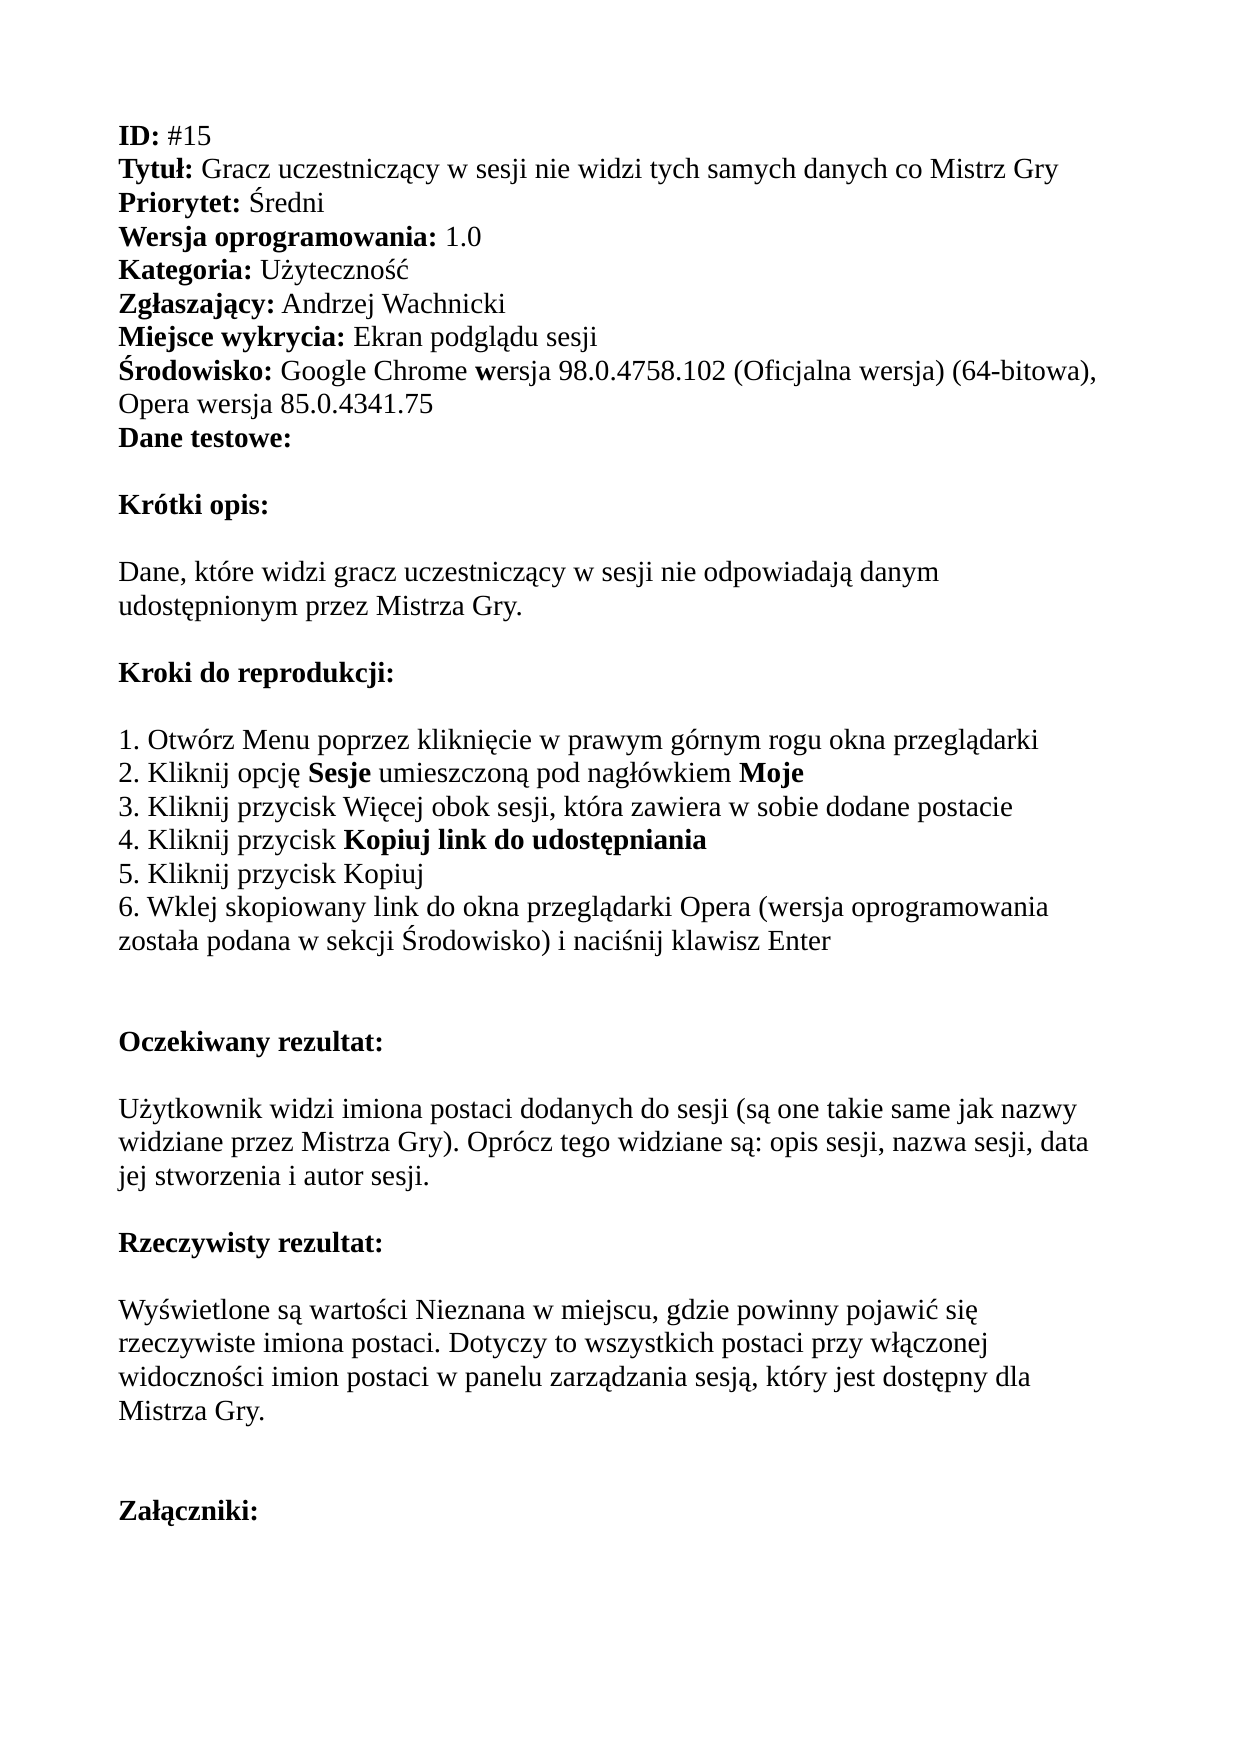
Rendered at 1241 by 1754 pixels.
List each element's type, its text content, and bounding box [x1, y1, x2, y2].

text 5. Kliknij przycisk Kopiuj [118, 856, 1122, 889]
text Krótki opis: [118, 487, 1122, 521]
text Kroki do reprodukcji: [118, 655, 1122, 688]
text Załączniki: [118, 1493, 1122, 1527]
text Kategoria: Użyteczność [118, 252, 1122, 286]
text 1. Otwórz Menu poprzez kliknięcie w prawym górnym rogu okna przeglądarki [118, 722, 1122, 755]
text Miejsce wykrycia: Ekran podglądu sesji [118, 319, 1122, 353]
text 6. Wklej skopiowany link do okna przeglądarki Opera (wersja oprogramowania została podana w sekcji Środowisko) i naciśnij klawisz Enter [118, 889, 1122, 957]
text ID: #15 [118, 118, 1122, 152]
text Wersja oprogramowania: 1.0 [118, 219, 1122, 252]
text Zgłaszający: Andrzej Wachnicki [118, 286, 1122, 319]
text Dane testowe: [118, 420, 1122, 453]
text Środowisko: Google Chrome wersja 98.0.4758.102 (Oficjalna wersja) (64-bitowa), [118, 353, 1122, 386]
text Użytkownik widzi imiona postaci dodanych do sesji (są one takie same jak nazwy widziane przez Mistrza Gry). Oprócz tego widziane są: opis sesji, nazwa sesji, data jej stworzenia i autor sesji. [118, 1091, 1122, 1191]
text 4. Kliknij przycisk Kopiuj link do udostępniania [118, 822, 1122, 856]
text Oczekiwany rezultat: [118, 1024, 1122, 1057]
text 2. Kliknij opcję Sesje umieszczoną pod nagłówkiem Moje [118, 755, 1122, 789]
text Wyświetlone są wartości Nieznana w miejscu, gdzie powinny pojawić się rzeczywiste imiona postaci. Dotyczy to wszystkich postaci przy włączonej widoczności imion postaci w panelu zarządzania sesją, który jest dostępny dla Mistrza Gry. [118, 1292, 1122, 1426]
text Priorytet: Średni [118, 185, 1122, 219]
text Rzeczywisty rezultat: [118, 1225, 1122, 1258]
text Dane, które widzi gracz uczestniczący w sesji nie odpowiadają danym udostępnionym przez Mistrza Gry. [118, 554, 1122, 621]
text Opera wersja 85.0.4341.75 [118, 386, 1122, 420]
text Tytuł: Gracz uczestniczący w sesji nie widzi tych samych danych co Mistrz Gry [118, 152, 1122, 185]
text 3. Kliknij przycisk Więcej obok sesji, która zawiera w sobie dodane postacie [118, 789, 1122, 822]
